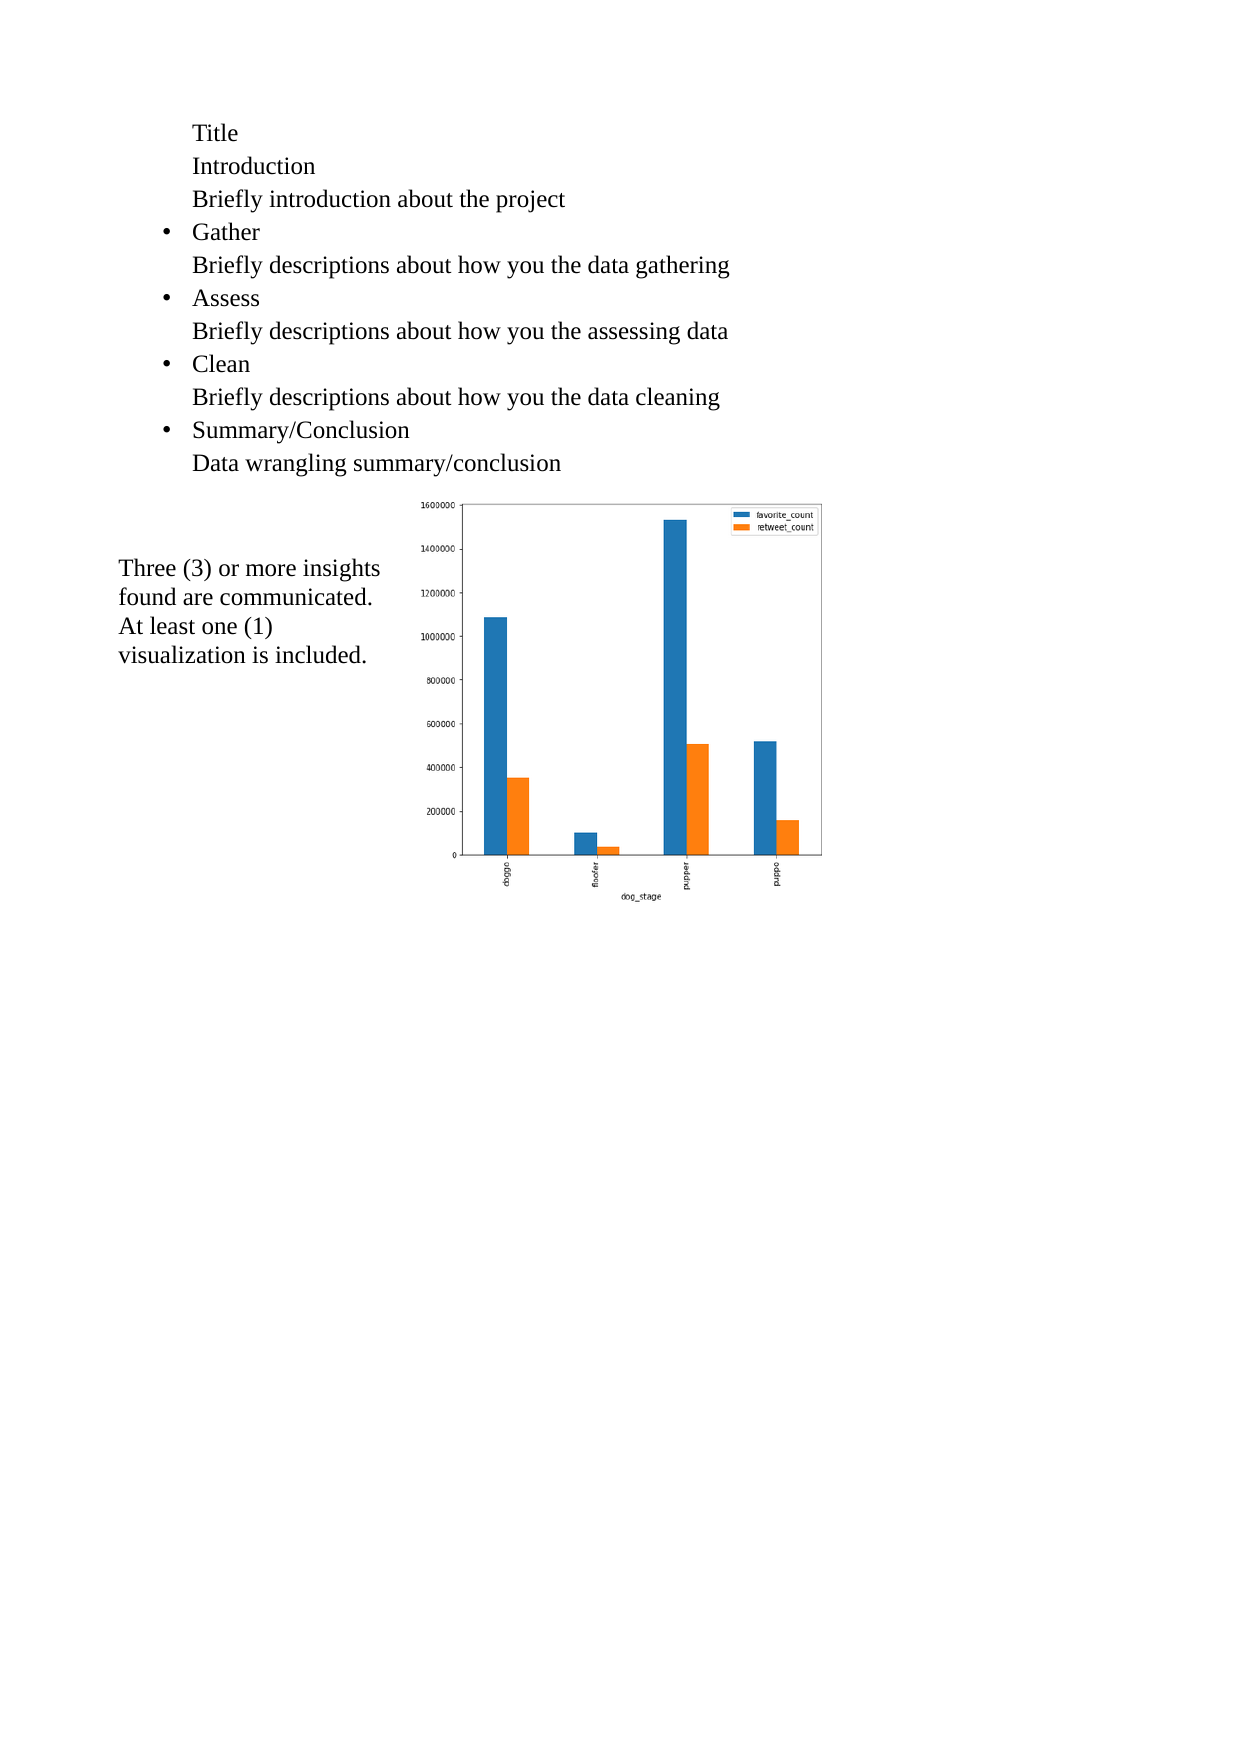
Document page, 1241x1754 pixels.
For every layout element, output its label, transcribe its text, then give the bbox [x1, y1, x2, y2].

list Introduction Briefly introduction about the project [162, 151, 1122, 213]
text Three (3) or more insights found are communicated. At least one (1) visualization is included. [118, 553, 401, 668]
list Clean Briefly descriptions about how you the data cleaning [162, 349, 1122, 411]
picture [401, 496, 839, 909]
list Gather Briefly descriptions about how you the data gathering [162, 217, 1122, 279]
list Assess Briefly descriptions about how you the assessing data [162, 283, 1122, 345]
list Summary/Conclusion Data wrangling summary/conclusion [162, 415, 1122, 477]
list Title [162, 118, 1122, 147]
text [839, 553, 1122, 668]
